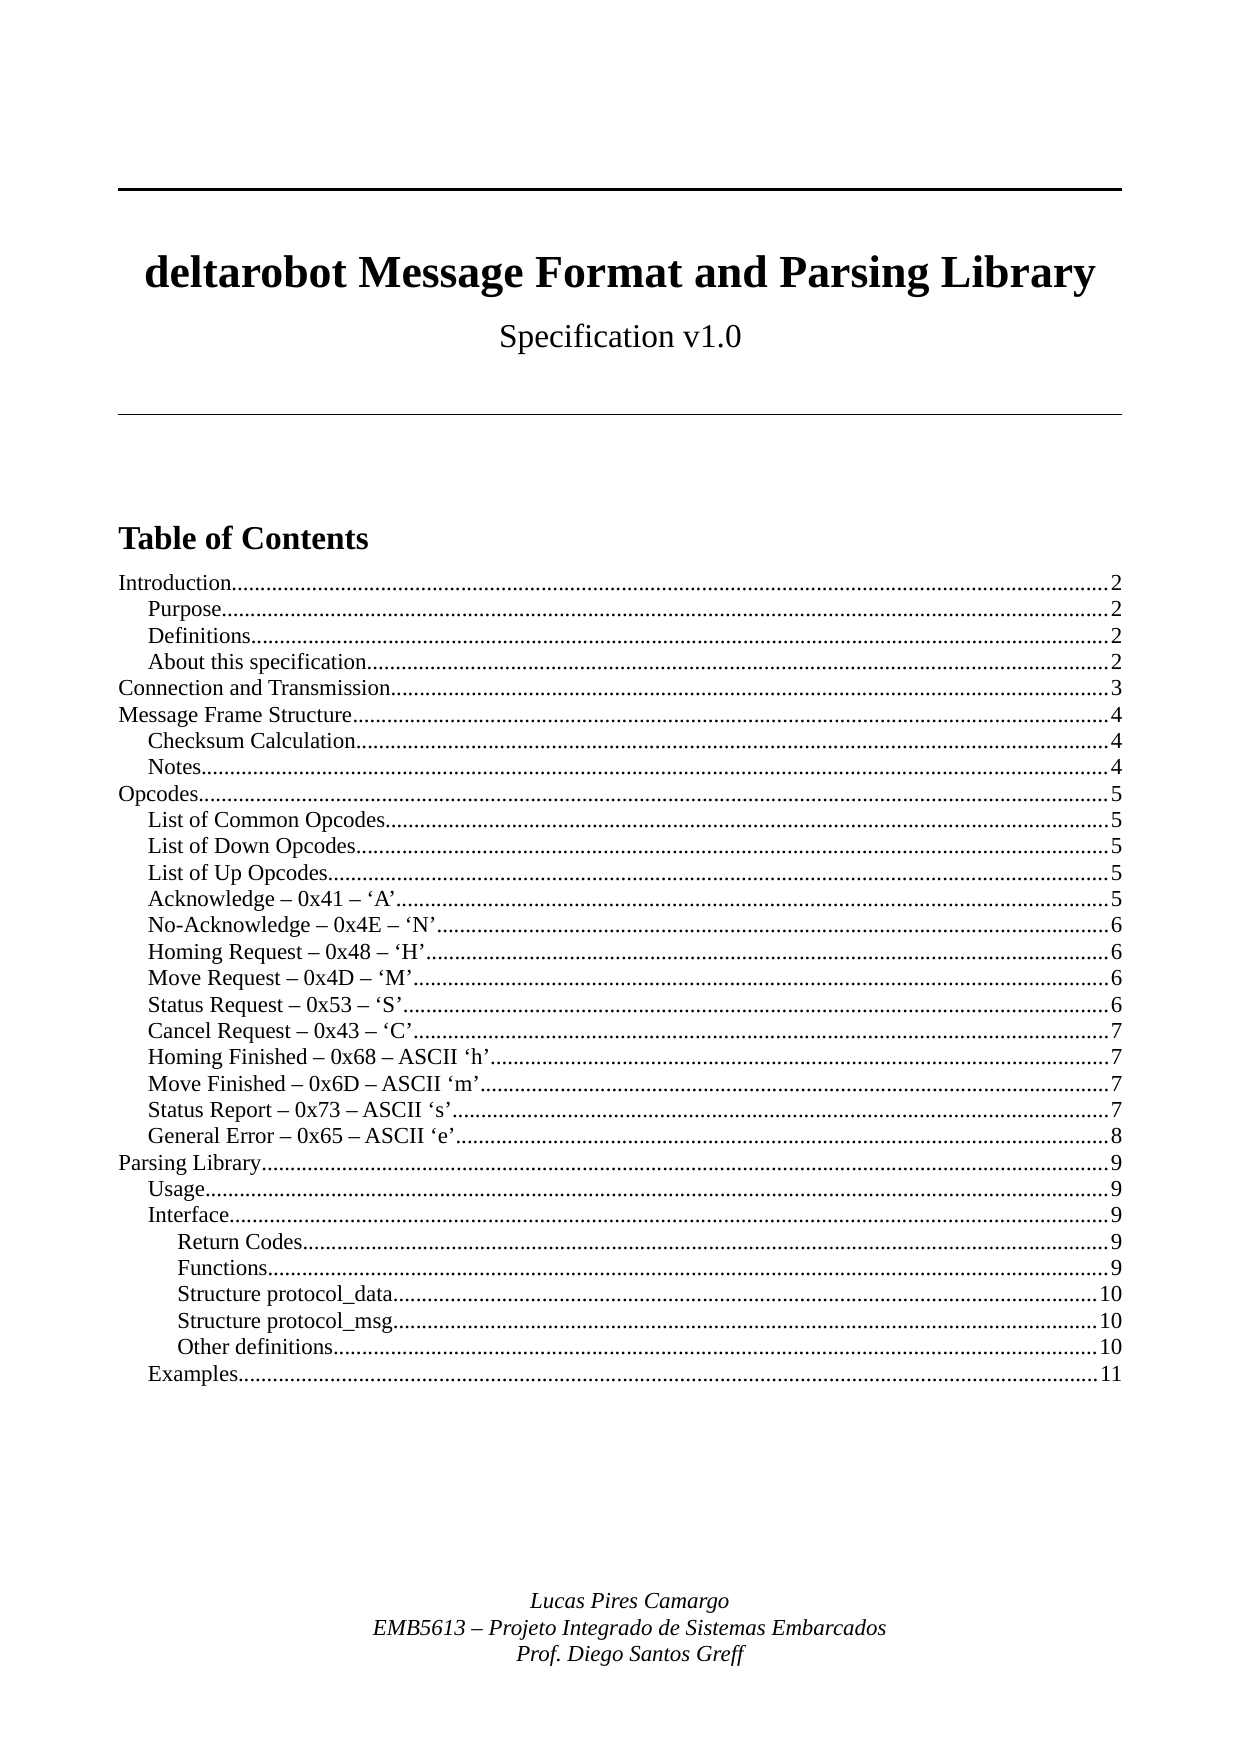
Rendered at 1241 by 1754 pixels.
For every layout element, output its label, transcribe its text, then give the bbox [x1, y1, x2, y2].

text Status Report – 0x73 – ASCII ‘s’ 7 [148, 1096, 1122, 1122]
text Return Codes 9 [177, 1228, 1122, 1254]
text Homing Request – 0x48 – ‘H’ 6 [148, 938, 1122, 964]
text List of Down Opcodes 5 [148, 832, 1122, 859]
text Move Finished – 0x6D – ASCII ‘m’ 7 [148, 1070, 1122, 1096]
text Structure protocol_msg 10 [177, 1307, 1122, 1333]
text Cancel Request – 0x43 – ‘C’ 7 [148, 1017, 1122, 1043]
text Definitions 2 [148, 622, 1122, 648]
text Status Request – 0x53 – ‘S’ 6 [148, 991, 1122, 1017]
text Parsing Library 9 [118, 1149, 1122, 1175]
text Homing Finished – 0x68 – ASCII ‘h’ 7 [148, 1043, 1122, 1070]
text Purpose 2 [148, 595, 1122, 622]
text Other definitions 10 [177, 1333, 1122, 1359]
text Functions 9 [177, 1254, 1122, 1281]
subtitle Specification v1.0 [118, 317, 1122, 355]
text Connection and Transmission 3 [118, 674, 1122, 701]
text Interface 9 [148, 1201, 1122, 1228]
text Notes 4 [148, 753, 1122, 780]
text Opcodes 5 [118, 780, 1122, 806]
text No-Acknowledge – 0x4E – ‘N’ 6 [148, 912, 1122, 938]
text Introduction 2 [118, 569, 1122, 595]
text General Error – 0x65 – ASCII ‘e’ 8 [148, 1122, 1122, 1149]
text About this specification 2 [148, 648, 1122, 674]
text Message Frame Structure 4 [118, 701, 1122, 727]
text Move Request – 0x4D – ‘M’ 6 [148, 964, 1122, 991]
text Checksum Calculation 4 [148, 727, 1122, 753]
text Usage 9 [148, 1175, 1122, 1201]
text List of Common Opcodes 5 [148, 806, 1122, 832]
title deltarobot Message Format and Parsing Library [118, 245, 1122, 298]
text Acknowledge – 0x41 – ‘A’ 5 [148, 885, 1122, 912]
text List of Up Opcodes 5 [148, 859, 1122, 885]
text Structure protocol_data 10 [177, 1281, 1122, 1307]
text Examples 11 [148, 1359, 1122, 1386]
subtitle Table of Contents [118, 518, 1122, 556]
